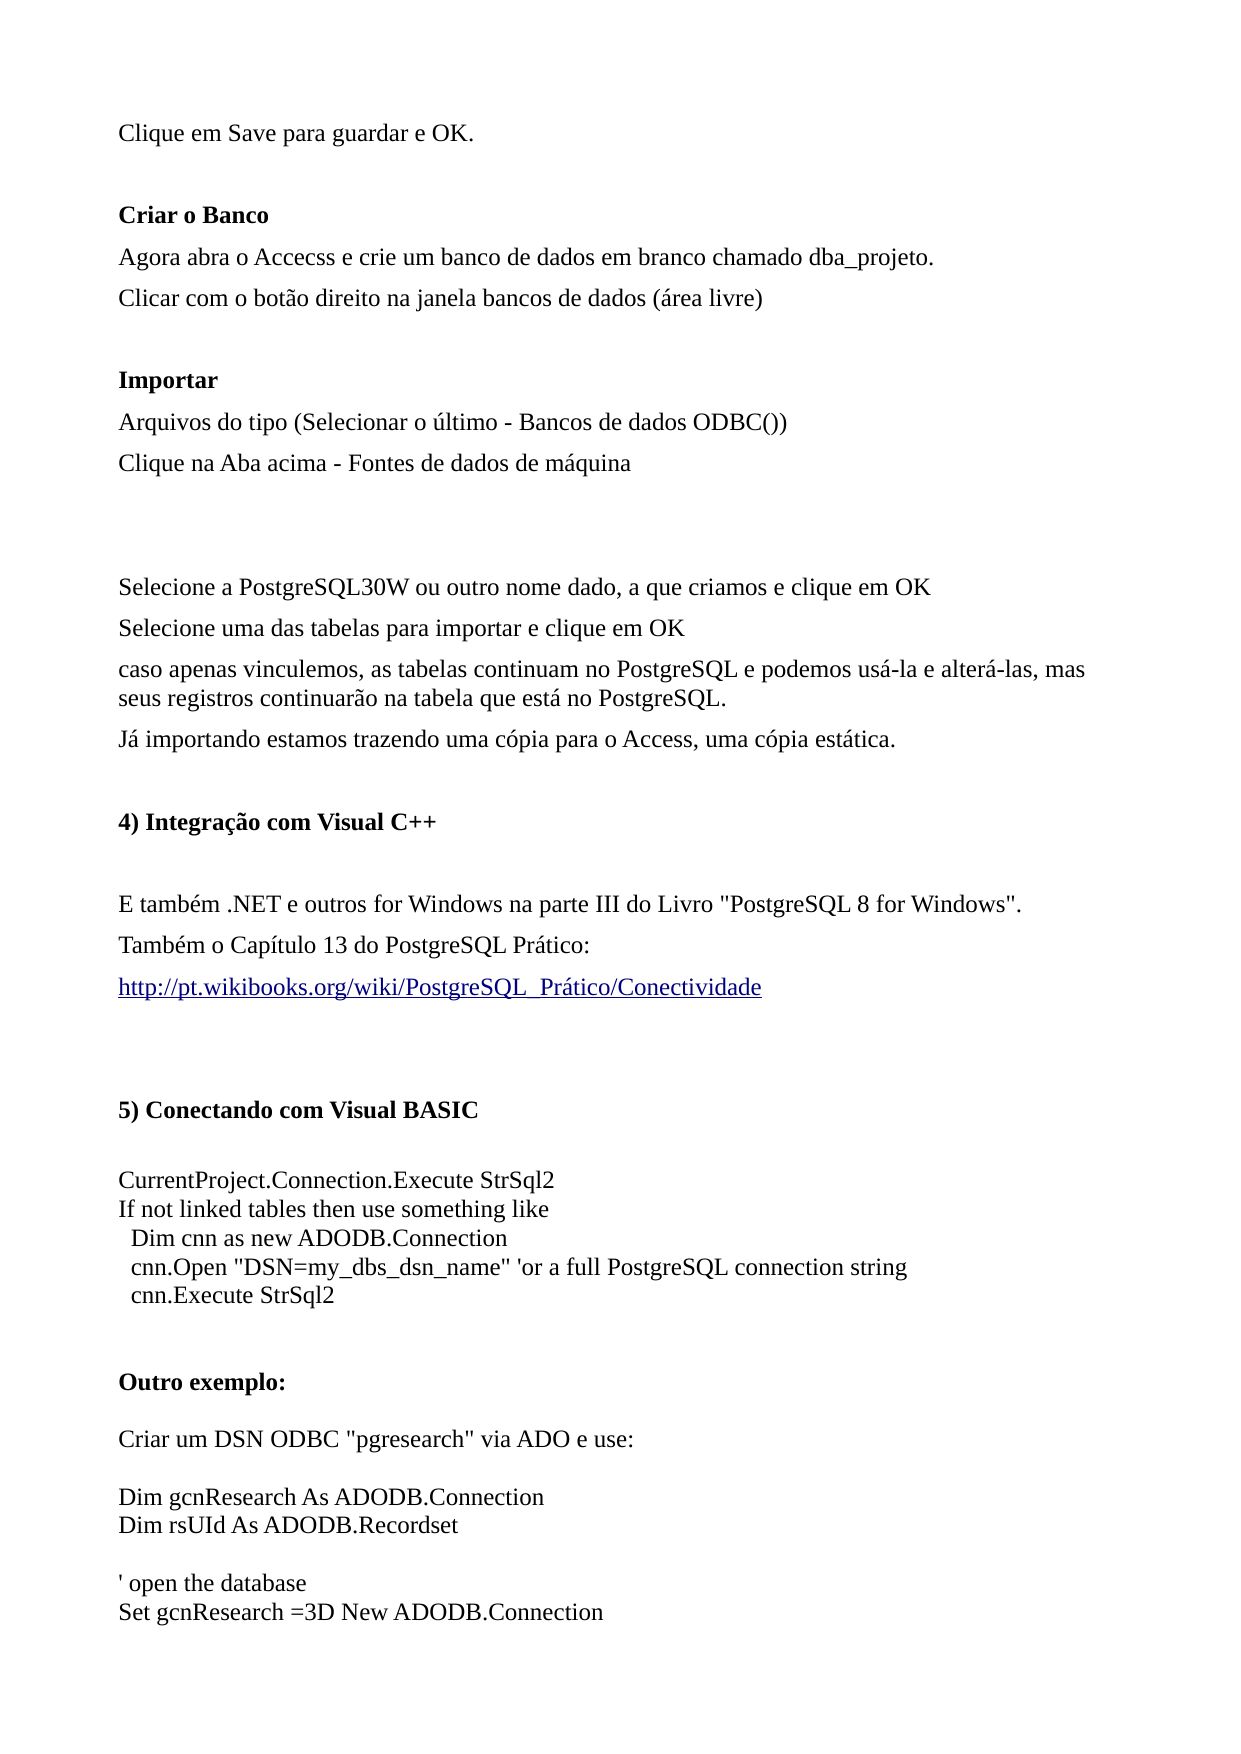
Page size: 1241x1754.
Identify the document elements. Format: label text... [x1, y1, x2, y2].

text Agora abra o Accecss e crie um banco de dados em branco chamado dba_projeto. [118, 242, 1122, 271]
text CurrentProject.Connection.Execute StrSql2 [118, 1166, 1122, 1194]
text cnn.Open "DSN=my_dbs_dsn_name" 'or a full PostgreSQL connection string [118, 1252, 1122, 1281]
text cnn.Execute StrSql2 [118, 1281, 1122, 1309]
text Também o Capítulo 13 do PostgreSQL Prático: [118, 931, 1122, 959]
text caso apenas vinculemos, as tabelas continuam no PostgreSQL e podemos usá-la e alterá-las, mas seus registros continuarão na tabela que está no PostgreSQL. [118, 654, 1122, 712]
text Clique em Save para guardar e OK. [118, 118, 1122, 147]
text Já importando estamos trazendo uma cópia para o Access, uma cópia estática. [118, 724, 1122, 753]
text Arquivos do tipo (Selecionar o último - Bancos de dados ODBC()) [118, 407, 1122, 436]
text E também .NET e outros for Windows na parte III do Livro "PostgreSQL 8 for Windows". [118, 889, 1122, 918]
text 4) Integração com Visual C++ [118, 807, 1122, 836]
text http://pt.wikibooks.org/wiki/PostgreSQL_Prático/Conectividade [118, 972, 1122, 1001]
text Clique na Aba acima - Fontes de dados de máquina [118, 448, 1122, 477]
text Clicar com o botão direito na janela bancos de dados (área livre) [118, 283, 1122, 312]
text Dim cnn as new ADODB.Connection [118, 1223, 1122, 1252]
text Dim gcnResearch As ADODB.Connection [118, 1482, 1122, 1511]
text ' open the database [118, 1568, 1122, 1597]
text Selecione uma das tabelas para importar e clique em OK [118, 613, 1122, 642]
text If not linked tables then use something like [118, 1194, 1122, 1223]
text Criar o Banco [118, 201, 1122, 229]
text 5) Conectando com Visual BASIC [118, 1096, 1122, 1124]
text Selecione a PostgreSQL30W ou outro nome dado, a que criamos e clique em OK [118, 572, 1122, 601]
text Outro exemplo: [118, 1367, 1122, 1396]
text Criar um DSN ODBC "pgresearch" via ADO e use: [118, 1424, 1122, 1453]
text Dim rsUId As ADODB.Recordset [118, 1511, 1122, 1539]
text Importar [118, 366, 1122, 394]
text Set gcnResearch =3D New ADODB.Connection [118, 1597, 1122, 1626]
